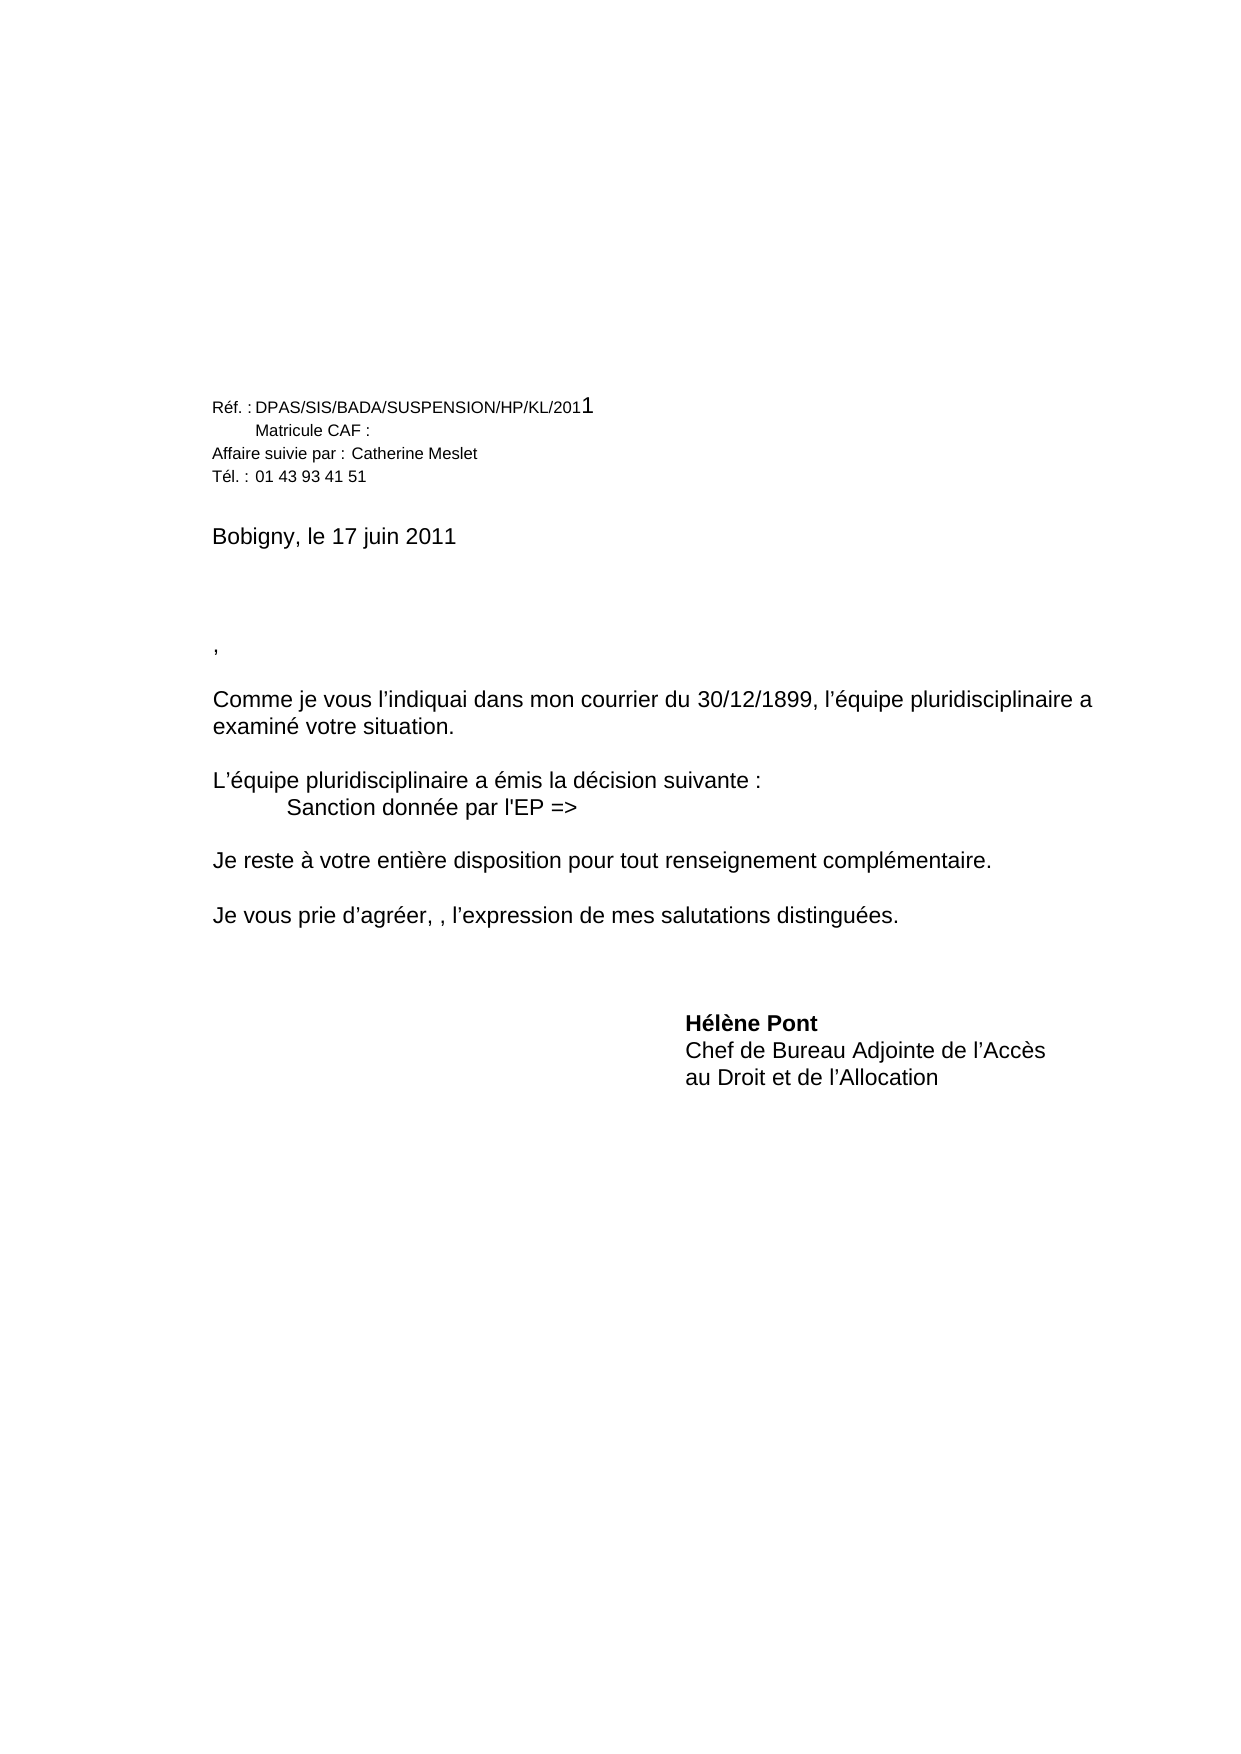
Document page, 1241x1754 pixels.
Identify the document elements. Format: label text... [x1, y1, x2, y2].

table_cell [212, 361, 1159, 379]
text , [213, 631, 1092, 658]
table_cell [212, 510, 1159, 522]
table_header [655, 278, 1159, 361]
table_cell [212, 379, 655, 395]
table_cell [212, 487, 655, 510]
table_cell Bobigny, le 17 juin 2011 [212, 523, 1159, 549]
table_cell Tél. : [212, 464, 255, 487]
table_cell [655, 379, 685, 510]
text Hélène Pont [685, 1009, 1092, 1036]
table_cell Réf. : [212, 395, 255, 441]
text Comme je vous l’indiquai dans mon courrier du 30/12/1899, l’équipe pluridisciplinaire a examiné votre situation. [213, 685, 1092, 739]
table_cell DPAS/SIS/BADA/SUSPENSION/HP/KL/2011 Matricule CAF : [255, 395, 655, 441]
text Chef de Bureau Adjointe de l’Accès [685, 1036, 1092, 1063]
text Je vous prie d’agréer, , l’expression de mes salutations distinguées. [213, 901, 1092, 928]
table_cell 01 43 93 41 51 [255, 464, 655, 487]
table_cell Catherine Meslet [351, 441, 655, 464]
text Sanction donnée par l'EP => [213, 793, 1092, 820]
text Je reste à votre entière disposition pour tout renseignement complémentaire. [213, 847, 1092, 874]
text L’équipe pluridisciplinaire a émis la décision suivante : [213, 766, 1092, 793]
text au Droit et de l’Allocation [685, 1063, 1092, 1090]
table_header [212, 278, 655, 361]
table_cell Affaire suivie par : [212, 441, 351, 464]
table_cell [685, 379, 1159, 510]
